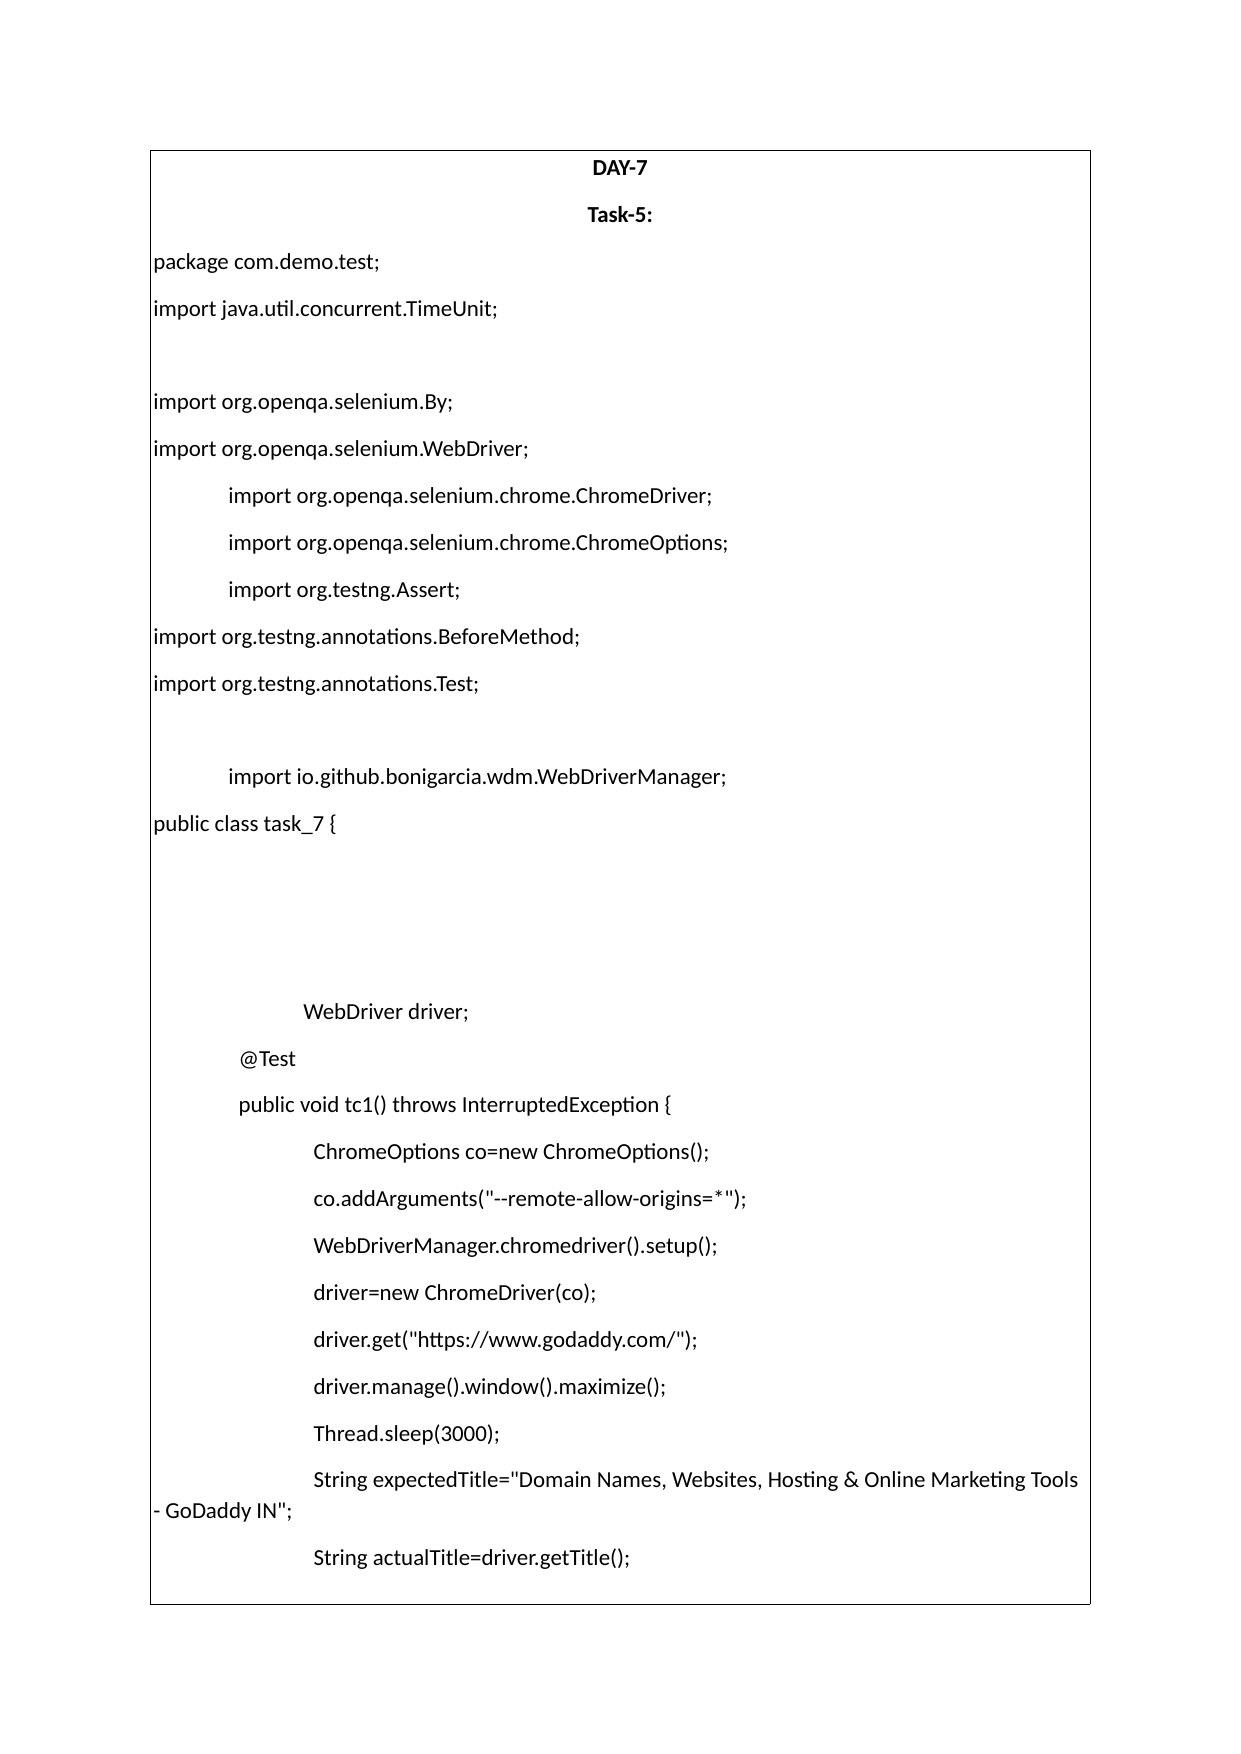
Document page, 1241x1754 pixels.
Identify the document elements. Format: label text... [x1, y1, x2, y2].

text driver=new ChromeDriver(co); [153, 1278, 1087, 1306]
text DAY-7 [153, 153, 1087, 181]
text String expectedTitle="Domain Names, Websites, Hosting & Online Marketing Tools - GoDaddy IN"; [153, 1466, 1087, 1524]
text WebDriver driver; [153, 997, 1087, 1025]
text import org.openqa.selenium.chrome.ChromeDriver; [153, 481, 1087, 509]
text package com.demo.test; [153, 247, 1087, 275]
text import org.openqa.selenium.chrome.ChromeOptions; [153, 528, 1087, 556]
text import org.openqa.selenium.WebDriver; [153, 434, 1087, 462]
text import org.openqa.selenium.By; [153, 387, 1087, 415]
text import org.testng.annotations.Test; [153, 669, 1087, 697]
text co.addArguments("--remote-allow-origins=*"); [153, 1184, 1087, 1212]
text public class task_7 { [153, 809, 1087, 837]
text import org.testng.annotations.BeforeMethod; [153, 622, 1087, 650]
text import io.github.bonigarcia.wdm.WebDriverManager; [153, 762, 1087, 790]
text public void tc1() throws InterruptedException { [153, 1091, 1087, 1118]
text String actualTitle=driver.getTitle(); [153, 1543, 1087, 1571]
text driver.manage().window().maximize(); [153, 1372, 1087, 1400]
text Task-5: [153, 200, 1087, 228]
text import org.testng.Assert; [153, 575, 1087, 603]
text @Test [153, 1044, 1087, 1072]
text Thread.sleep(3000); [153, 1419, 1087, 1447]
text import java.util.concurrent.TimeUnit; [153, 294, 1087, 322]
text driver.get("https://www.godaddy.com/"); [153, 1325, 1087, 1353]
text WebDriverManager.chromedriver().setup(); [153, 1231, 1087, 1259]
text ChromeOptions co=new ChromeOptions(); [153, 1137, 1087, 1165]
